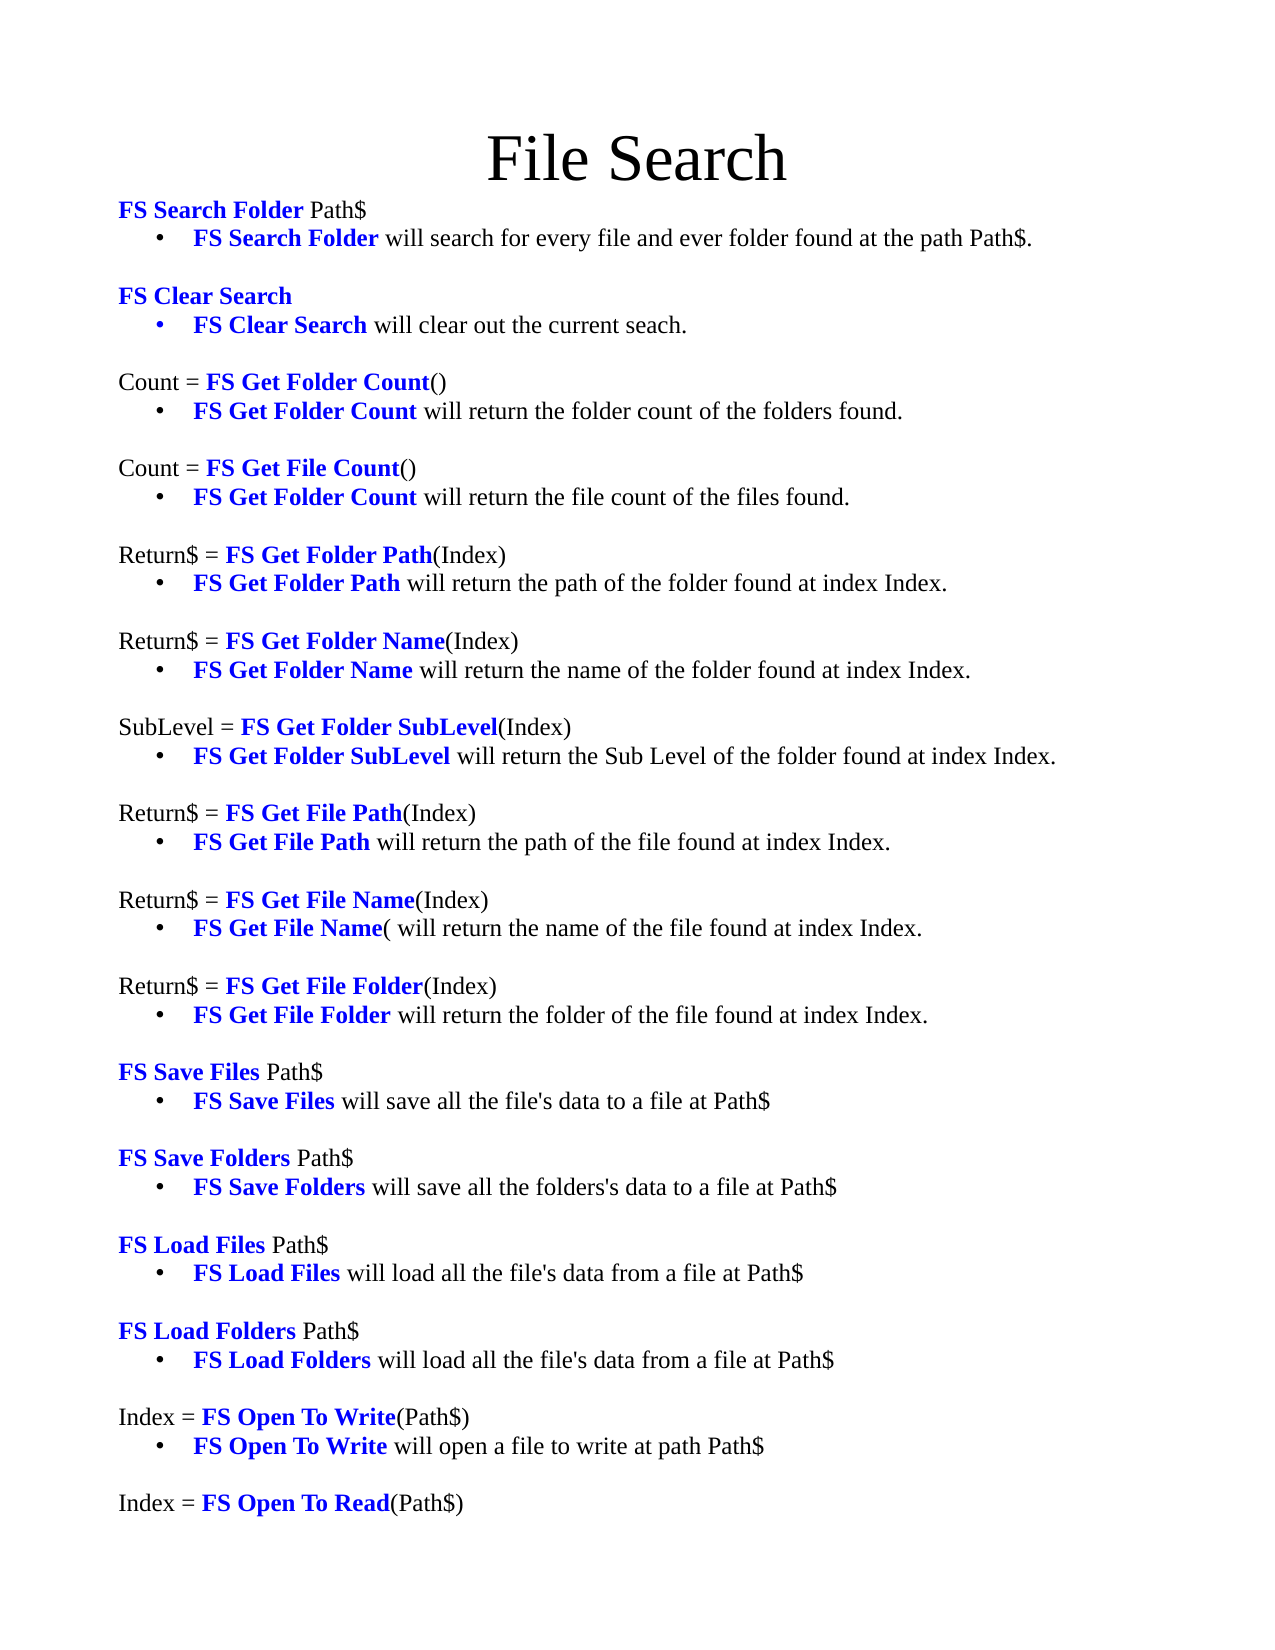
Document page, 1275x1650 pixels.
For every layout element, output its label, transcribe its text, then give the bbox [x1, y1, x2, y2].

list FS Get Folder Path will return the path of the folder found at index Index. [156, 568, 1157, 597]
list FS Search Folder will search for every file and ever folder found at the path Path$. [156, 223, 1157, 252]
text Return$ = FS Get Folder Name(Index) [118, 626, 1157, 655]
text Return$ = FS Get File Folder(Index) [118, 971, 1157, 1000]
text FS Clear Search [118, 281, 1157, 310]
text Index = FS Open To Write(Path$) [118, 1402, 1157, 1431]
text FS Load Files Path$ [118, 1230, 1157, 1258]
text FS Save Files Path$ [118, 1057, 1157, 1086]
text FS Search Folder Path$ [118, 195, 1157, 223]
list FS Load Folders will load all the file's data from a file at Path$ [156, 1345, 1157, 1373]
list FS Save Files will save all the file's data to a file at Path$ [156, 1086, 1157, 1115]
list FS Get Folder Count will return the folder count of the folders found. [156, 396, 1157, 425]
list FS Get Folder SubLevel will return the Sub Level of the folder found at index Index. [156, 741, 1157, 770]
text SubLevel = FS Get Folder SubLevel(Index) [118, 712, 1157, 741]
list FS Get Folder Name will return the name of the folder found at index Index. [156, 655, 1157, 683]
text Count = FS Get Folder Count() [118, 367, 1157, 396]
list FS Clear Search will clear out the current seach. [156, 310, 1157, 338]
list FS Save Folders will save all the folders's data to a file at Path$ [156, 1172, 1157, 1201]
list FS Get File Path will return the path of the file found at index Index. [156, 827, 1157, 856]
text Index = FS Open To Read(Path$) [118, 1488, 1157, 1517]
list FS Open To Write will open a file to write at path Path$ [156, 1431, 1157, 1460]
text Count = FS Get File Count() [118, 453, 1157, 482]
list FS Get File Folder will return the folder of the file found at index Index. [156, 1000, 1157, 1028]
list FS Get File Name( will return the name of the file found at index Index. [156, 913, 1157, 942]
text Return$ = FS Get Folder Path(Index) [118, 540, 1157, 568]
list FS Load Files will load all the file's data from a file at Path$ [156, 1258, 1157, 1287]
text Return$ = FS Get File Path(Index) [118, 798, 1157, 827]
text FS Load Folders Path$ [118, 1316, 1157, 1345]
list FS Get Folder Count will return the file count of the files found. [156, 482, 1157, 511]
text File Search [118, 118, 1157, 195]
text FS Save Folders Path$ [118, 1143, 1157, 1172]
text Return$ = FS Get File Name(Index) [118, 885, 1157, 913]
